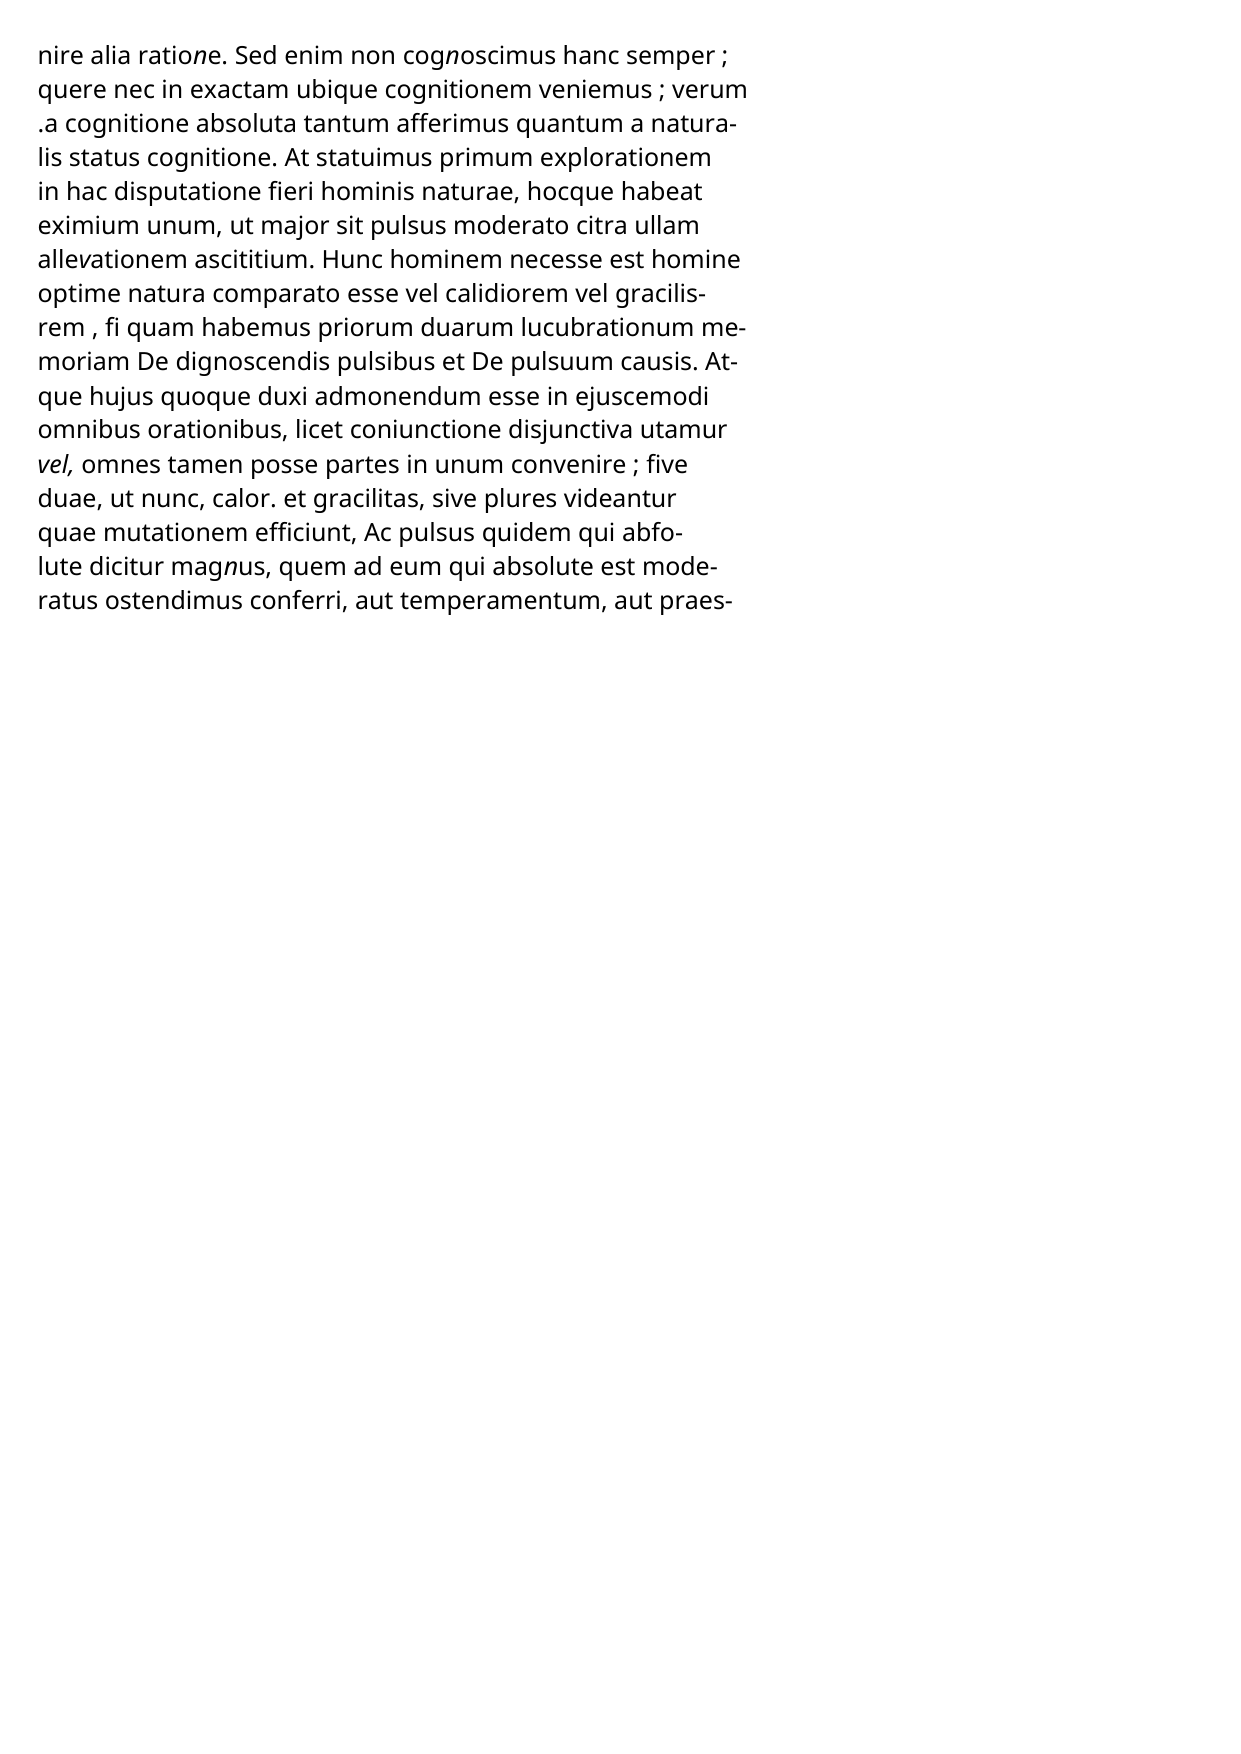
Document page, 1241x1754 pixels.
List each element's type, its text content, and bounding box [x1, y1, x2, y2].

text nire alia ratione. Sed enim non cognoscimus hanc semper ; quere nec in exactam ubique cognitionem veniemus ; verum .a cognitione absoluta tantum afferimus quantum a natura- lis status cognitione. At statuimus primum explorationem in hac disputatione fieri hominis naturae, hocque habeat eximium unum, ut major sit pulsus moderato citra ullam allevationem ascititium. Hunc hominem necesse est homine optime natura comparato esse vel calidiorem vel gracilis- rem , fi quam habemus priorum duarum lucubrationum me- moriam De dignoscendis pulsibus et De pulsuum causis. At- que hujus quoque duxi admonendum esse in ejuscemodi omnibus orationibus, licet coniunctione disjunctiva utamur vel, omnes tamen posse partes in unum convenire ; five duae, ut nunc, calor. et gracilitas, sive plures videantur quae mutationem efficiunt, Ac pulsus quidem qui abfo- lute dicitur magnus, quem ad eum qui absolute est mode- ratus ostendimus conferri, aut temperamentum, aut praes- [37, 37, 1203, 617]
